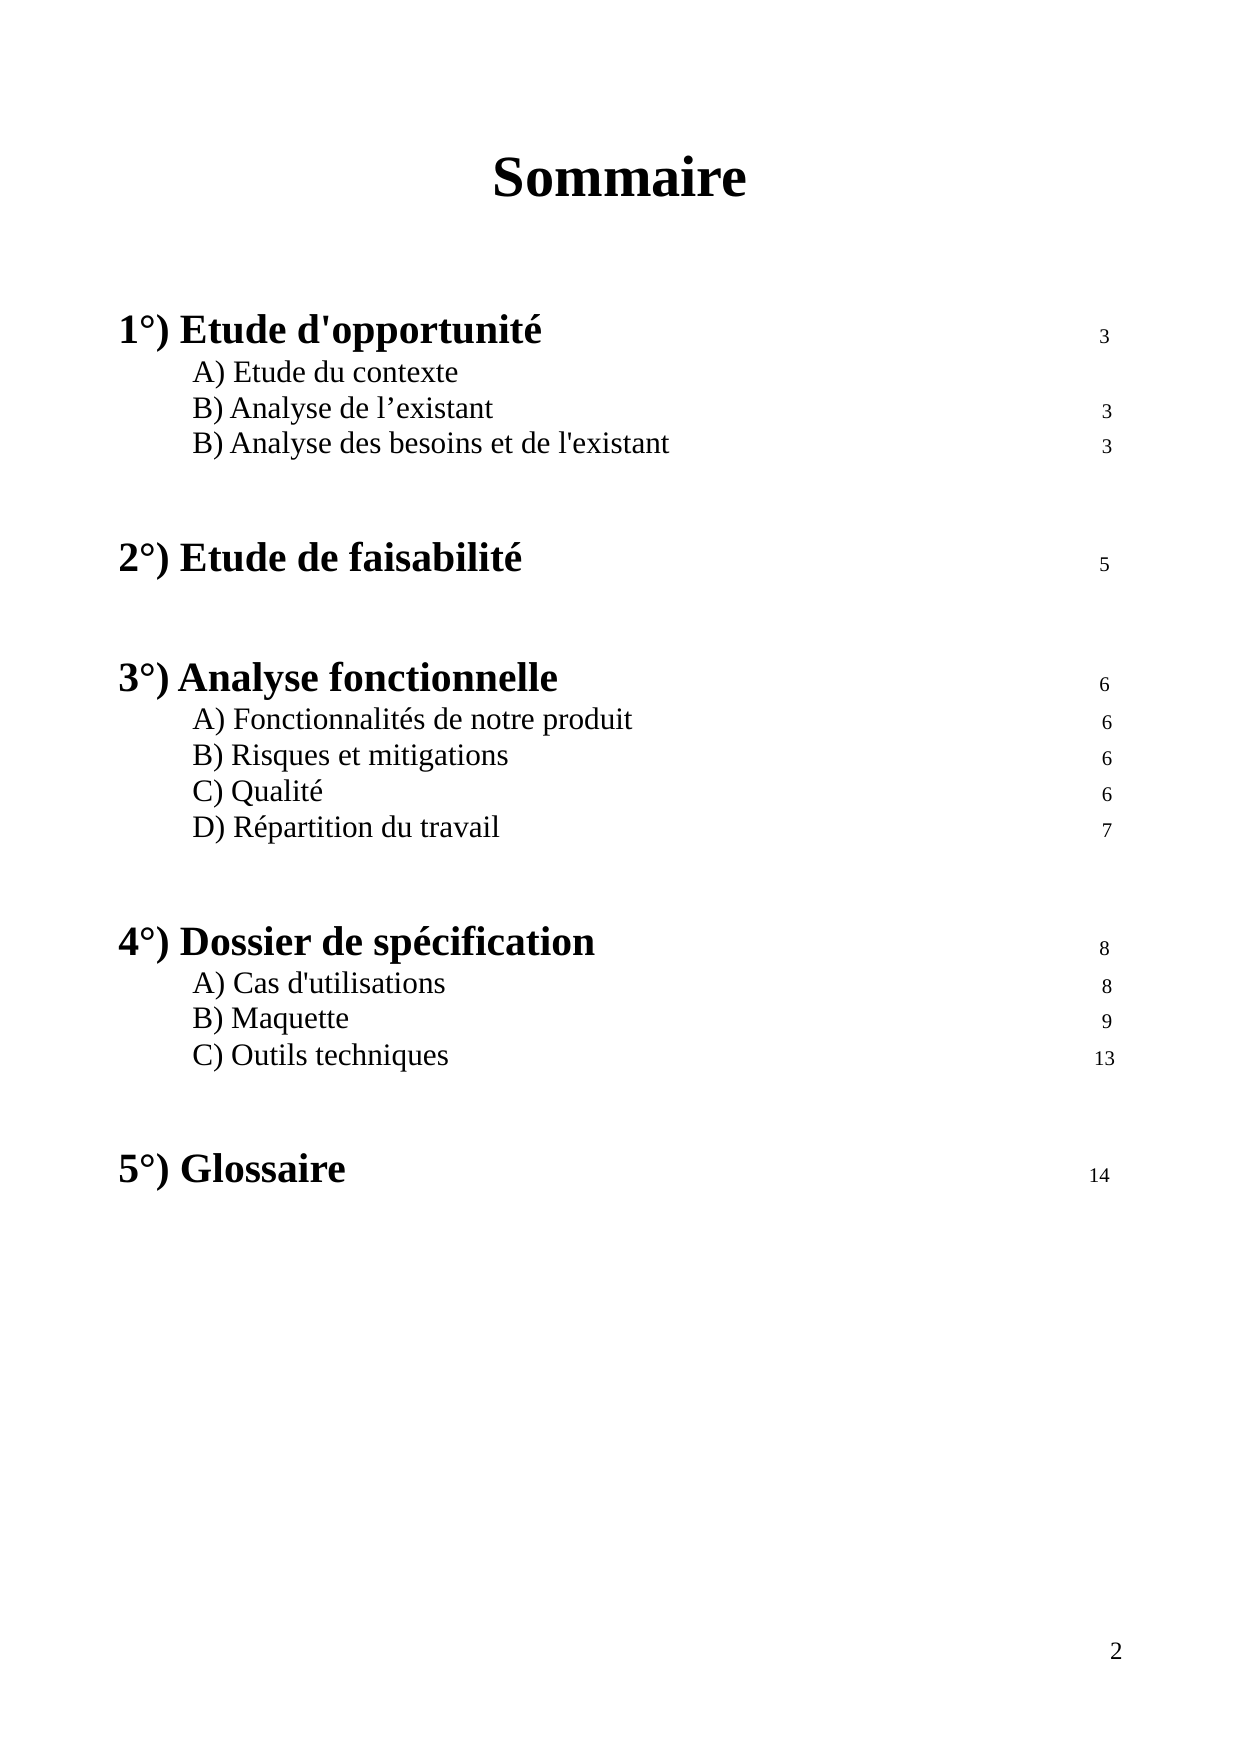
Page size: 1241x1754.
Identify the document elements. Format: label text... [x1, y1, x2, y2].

text Sommaire [118, 142, 1122, 209]
text C) Qualité 6 [118, 772, 1122, 808]
text 2°) Etude de faisabilité 5 [118, 533, 1122, 581]
text A) Cas d'utilisations 8 [118, 964, 1122, 1000]
text 1°) Etude d'opportunité 3 [118, 305, 1122, 353]
text C) Outils techniques 13 [118, 1036, 1122, 1072]
text B) Analyse des besoins et de l'existant 3 [118, 425, 1122, 461]
text 5°) Glossaire 14 [118, 1143, 1122, 1191]
text B) Analyse de l’existant 3 [118, 389, 1122, 425]
text B) Maquette 9 [118, 1000, 1122, 1036]
text B) Risques et mitigations 6 [118, 736, 1122, 772]
text 4°) Dossier de spécification 8 [118, 916, 1122, 964]
text A) Etude du contexte [118, 353, 1122, 389]
text 3°) Analyse fonctionnelle 6 [118, 652, 1122, 700]
text D) Répartition du travail 7 [118, 808, 1122, 844]
text A) Fonctionnalités de notre produit 6 [118, 700, 1122, 736]
